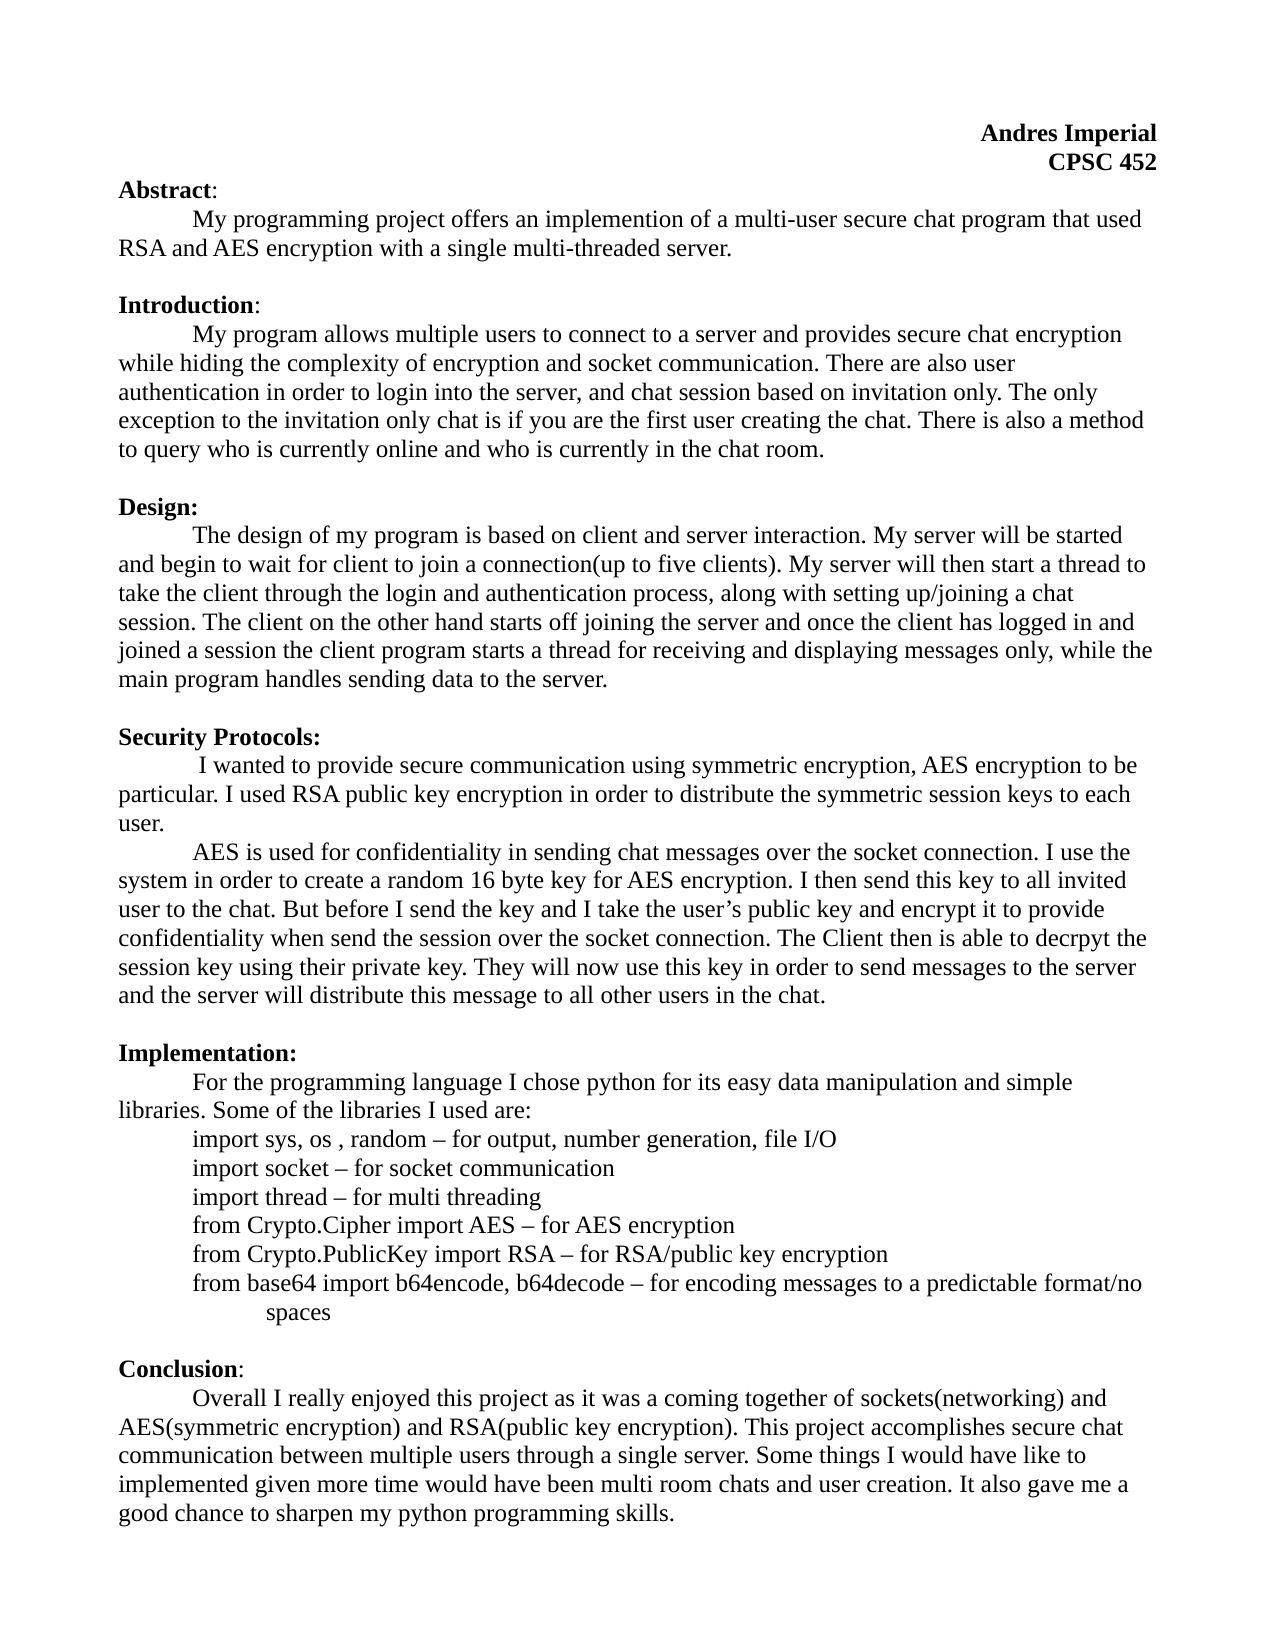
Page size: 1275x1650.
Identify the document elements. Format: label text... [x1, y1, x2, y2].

text CPSC 452 [118, 147, 1157, 176]
text Implementation: [118, 1038, 1157, 1067]
text AES is used for confidentiality in sending chat messages over the socket connection. I use the system in order to create a random 16 byte key for AES encryption. I then send this key to all invited user to the chat. But before I send the key and I take the user’s public key and encrypt it to provide confidentiality when send the session over the socket connection. The Client then is able to decrpyt the session key using their private key. They will now use this key in order to send messages to the server and the server will distribute this message to all other users in the chat. [118, 837, 1157, 1009]
text The design of my program is based on client and server interaction. My server will be started and begin to wait for client to join a connection(up to five clients). My server will then start a thread to take the client through the login and authentication process, along with setting up/joining a chat session. The client on the other hand starts off joining the server and once the client has logged in and joined a session the client program starts a thread for receiving and displaying messages only, while the main program handles sending data to the server. [118, 521, 1157, 693]
text My program allows multiple users to connect to a server and provides secure chat encryption while hiding the complexity of encryption and socket communication. There are also user authentication in order to login into the server, and chat session based on invitation only. The only exception to the invitation only chat is if you are the first user creating the chat. There is also a method to query who is currently online and who is currently in the chat room. [118, 319, 1157, 463]
text Overall I really enjoyed this project as it was a coming together of sockets(networking) and AES(symmetric encryption) and RSA(public key encryption). This project accomplishes secure chat communication between multiple users through a single server. Some things I would have like to implemented given more time would have been multi room chats and user creation. It also gave me a good chance to sharpen my python programming skills. [118, 1383, 1157, 1527]
text import socket – for socket communication [192, 1153, 1157, 1182]
text import thread – for multi threading [192, 1182, 1157, 1211]
text Security Protocols: [118, 722, 1157, 751]
text from Crypto.PublicKey import RSA – for RSA/public key encryption [192, 1239, 1157, 1268]
text Andres Imperial [118, 118, 1157, 147]
text import sys, os , random – for output, number generation, file I/O [192, 1124, 1157, 1153]
text For the programming language I chose python for its easy data manipulation and simple libraries. Some of the libraries I used are: [118, 1067, 1157, 1124]
text from base64 import b64encode, b64decode – for encoding messages to a predictable format/no spaces [192, 1268, 1157, 1326]
text Abstract: [118, 176, 1157, 204]
text from Crypto.Cipher import AES – for AES encryption [192, 1211, 1157, 1239]
text My programming project offers an implemention of a multi-user secure chat program that used RSA and AES encryption with a single multi-threaded server. [118, 204, 1157, 262]
text Conclusion: [118, 1354, 1157, 1383]
text Introduction: [118, 291, 1157, 319]
text Design: [118, 492, 1157, 521]
text I wanted to provide secure communication using symmetric encryption, AES encryption to be particular. I used RSA public key encryption in order to distribute the symmetric session keys to each user. [118, 751, 1157, 837]
